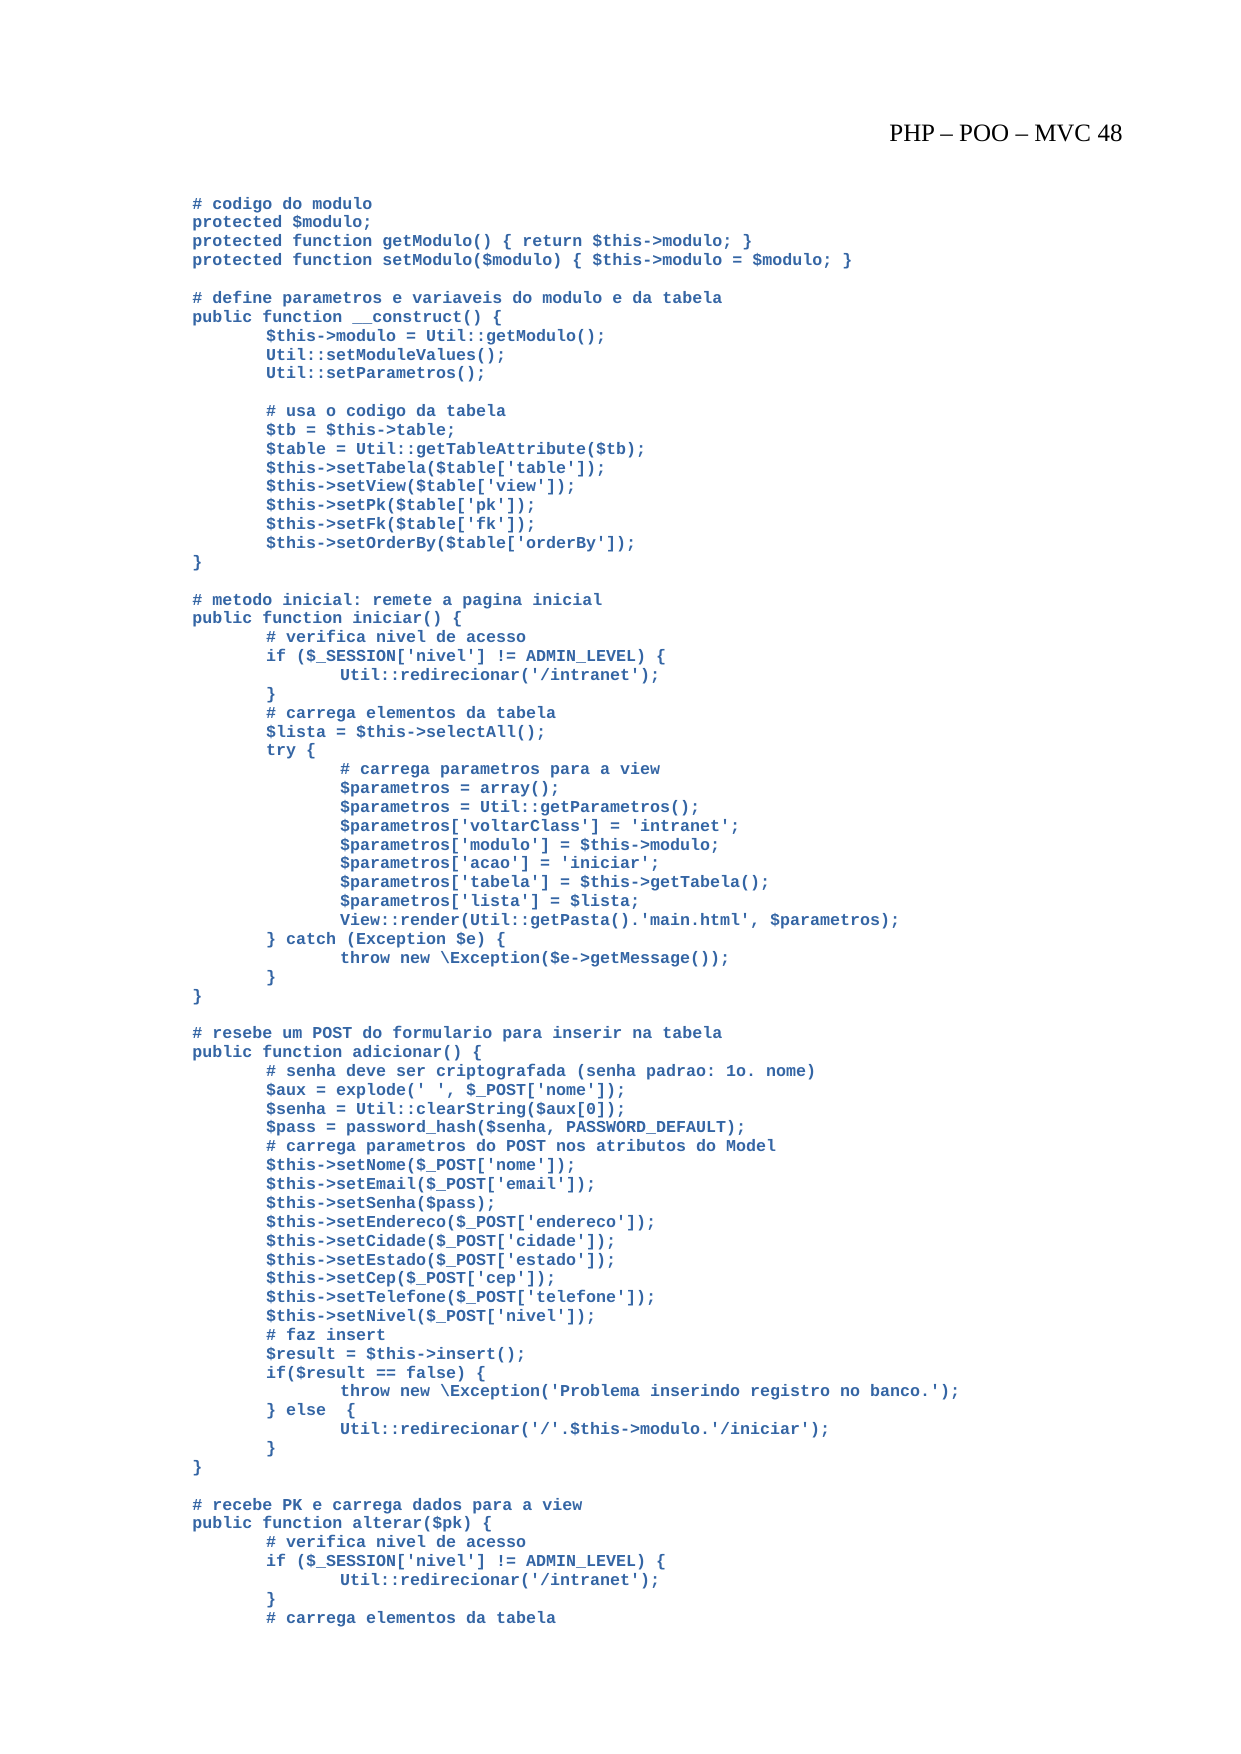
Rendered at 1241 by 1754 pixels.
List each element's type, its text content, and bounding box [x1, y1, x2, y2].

text $this->setTabela($table['table']); [118, 459, 1122, 478]
text } [118, 1458, 1122, 1477]
text # carrega parametros do POST nos atributos do Model [118, 1138, 1122, 1157]
text $parametros['voltarClass'] = 'intranet'; [118, 817, 1122, 836]
text } [118, 968, 1122, 987]
text Util::setParametros(); [118, 365, 1122, 384]
text # carrega elementos da tabela [118, 1609, 1122, 1628]
text $parametros = Util::getParametros(); [118, 798, 1122, 817]
text protected function setModulo($modulo) { $this->modulo = $modulo; } [118, 252, 1122, 271]
text if($result == false) { [118, 1364, 1122, 1383]
text } [118, 553, 1122, 572]
text if ($_SESSION['nivel'] != ADMIN_LEVEL) { [118, 1553, 1122, 1572]
text $aux = explode(' ', $_POST['nome']); [118, 1081, 1122, 1100]
text protected $modulo; [118, 214, 1122, 233]
text } [118, 685, 1122, 704]
text $this->setCidade($_POST['cidade']); [118, 1232, 1122, 1251]
text # verifica nivel de acesso [118, 1534, 1122, 1553]
text $this->setFk($table['fk']); [118, 516, 1122, 534]
text $this->setNivel($_POST['nivel']); [118, 1308, 1122, 1326]
text # carrega elementos da tabela [118, 704, 1122, 723]
text public function iniciar() { [118, 610, 1122, 629]
text $this->setCep($_POST['cep']); [118, 1270, 1122, 1289]
text Util::setModuleValues(); [118, 346, 1122, 365]
text # resebe um POST do formulario para inserir na tabela [118, 1025, 1122, 1044]
text $this->setOrderBy($table['orderBy']); [118, 534, 1122, 553]
text # define parametros e variaveis do modulo e da tabela [118, 289, 1122, 308]
text # senha deve ser criptografada (senha padrao: 1o. nome) [118, 1062, 1122, 1081]
text # codigo do modulo [118, 195, 1122, 214]
text public function alterar($pk) { [118, 1515, 1122, 1534]
text } else { [118, 1402, 1122, 1421]
text # usa o codigo da tabela [118, 403, 1122, 421]
text throw new \Exception('Problema inserindo registro no banco.'); [118, 1383, 1122, 1402]
text } catch (Exception $e) { [118, 931, 1122, 949]
text $parametros['lista'] = $lista; [118, 893, 1122, 912]
text Util::redirecionar('/intranet'); [118, 667, 1122, 685]
text # carrega parametros para a view [118, 761, 1122, 780]
text try { [118, 742, 1122, 761]
text $parametros['tabela'] = $this->getTabela(); [118, 874, 1122, 893]
text $result = $this->insert(); [118, 1345, 1122, 1364]
text # recebe PK e carrega dados para a view [118, 1496, 1122, 1515]
text # metodo inicial: remete a pagina inicial [118, 591, 1122, 610]
text $tb = $this->table; [118, 421, 1122, 440]
text $this->setEndereco($_POST['endereco']); [118, 1213, 1122, 1232]
text $this->setEmail($_POST['email']); [118, 1176, 1122, 1194]
text $lista = $this->selectAll(); [118, 723, 1122, 742]
text protected function getModulo() { return $this->modulo; } [118, 233, 1122, 252]
text $this->modulo = Util::getModulo(); [118, 327, 1122, 346]
text } [118, 987, 1122, 1006]
text if ($_SESSION['nivel'] != ADMIN_LEVEL) { [118, 648, 1122, 667]
text Util::redirecionar('/intranet'); [118, 1572, 1122, 1590]
text View::render(Util::getPasta().'main.html', $parametros); [118, 912, 1122, 931]
text public function adicionar() { [118, 1044, 1122, 1062]
text $this->setNome($_POST['nome']); [118, 1157, 1122, 1176]
text # faz insert [118, 1326, 1122, 1345]
text public function __construct() { [118, 308, 1122, 327]
text $senha = Util::clearString($aux[0]); [118, 1100, 1122, 1119]
text $parametros['acao'] = 'iniciar'; [118, 855, 1122, 874]
text $this->setEstado($_POST['estado']); [118, 1251, 1122, 1270]
text $this->setTelefone($_POST['telefone']); [118, 1289, 1122, 1308]
text throw new \Exception($e->getMessage()); [118, 949, 1122, 968]
text $pass = password_hash($senha, PASSWORD_DEFAULT); [118, 1119, 1122, 1138]
text } [118, 1439, 1122, 1458]
text $this->setView($table['view']); [118, 478, 1122, 497]
text $this->setPk($table['pk']); [118, 497, 1122, 516]
text $this->setSenha($pass); [118, 1194, 1122, 1213]
text $parametros['modulo'] = $this->modulo; [118, 836, 1122, 855]
text $parametros = array(); [118, 780, 1122, 798]
text Util::redirecionar('/'.$this->modulo.'/iniciar'); [118, 1421, 1122, 1439]
text # verifica nivel de acesso [118, 629, 1122, 648]
text $table = Util::getTableAttribute($tb); [118, 440, 1122, 459]
text } [118, 1590, 1122, 1609]
